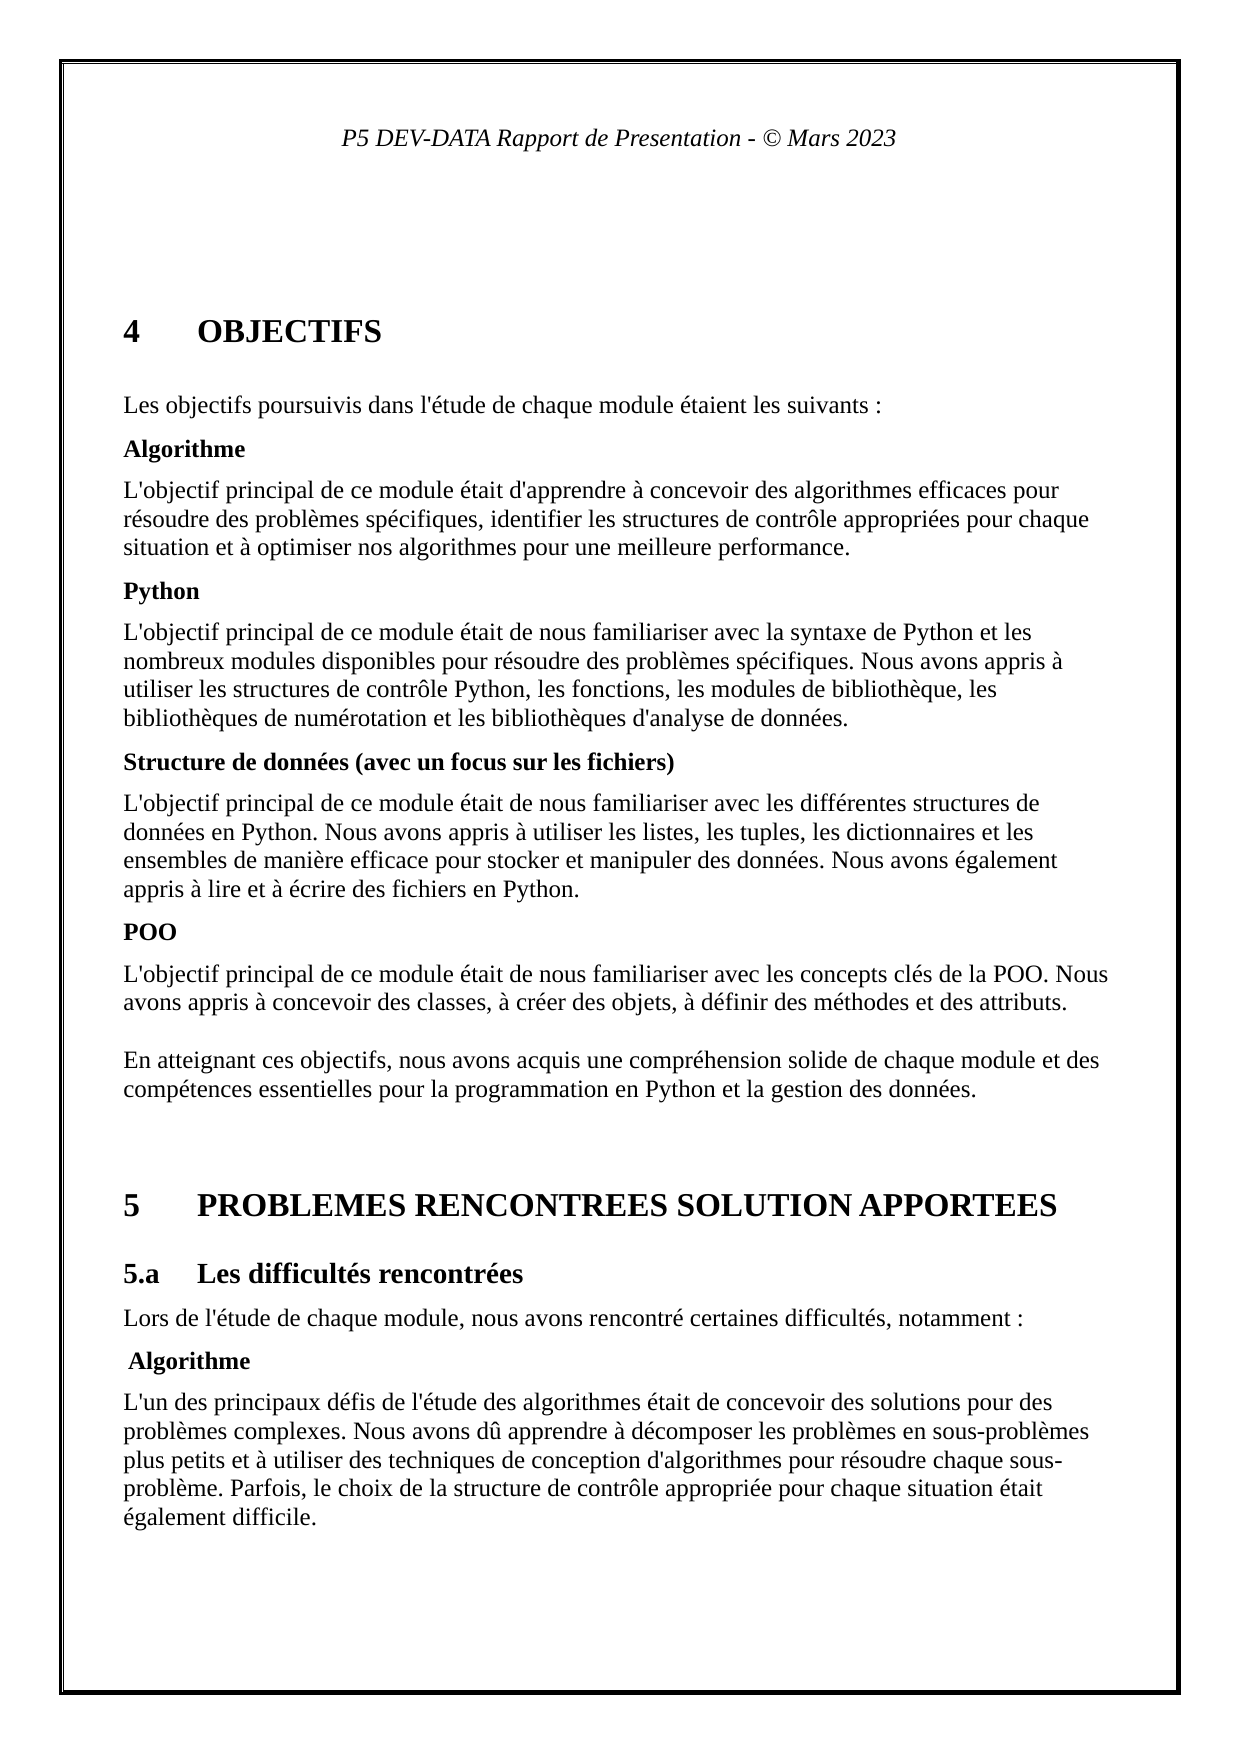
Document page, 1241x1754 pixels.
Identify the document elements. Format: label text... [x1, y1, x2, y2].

text L'objectif principal de ce module était de nous familiariser avec la syntaxe de Python et les nombreux modules disponibles pour résoudre des problèmes spécifiques. Nous avons appris à utiliser les structures de contrôle Python, les fonctions, les modules de bibliothèque, les bibliothèques de numérotation et les bibliothèques d'analyse de données. [123, 617, 1117, 732]
subtitle Les difficultés rencontrées [123, 1257, 1117, 1290]
text Lors de l'étude de chaque module, nous avons rencontré certaines difficultés, notamment : [123, 1303, 1117, 1331]
subtitle PROBLEMES RENCONTREES SOLUTION APPORTEES [123, 1185, 1117, 1223]
subtitle Python [123, 576, 1117, 604]
text L'objectif principal de ce module était d'apprendre à concevoir des algorithmes efficaces pour résoudre des problèmes spécifiques, identifier les structures de contrôle appropriées pour chaque situation et à optimiser nos algorithmes pour une meilleure performance. [123, 475, 1117, 561]
subtitle Algorithme [123, 1346, 1117, 1375]
subtitle OBJECTIFS [123, 311, 1117, 349]
subtitle Structure de données (avec un focus sur les fichiers) [123, 747, 1117, 775]
text L'objectif principal de ce module était de nous familiariser avec les concepts clés de la POO. Nous avons appris à concevoir des classes, à créer des objets, à définir des méthodes et des attributs. [123, 959, 1117, 1016]
text L'objectif principal de ce module était de nous familiariser avec les différentes structures de données en Python. Nous avons appris à utiliser les listes, les tuples, les dictionnaires et les ensembles de manière efficace pour stocker et manipuler des données. Nous avons également appris à lire et à écrire des fichiers en Python. [123, 788, 1117, 903]
text Les objectifs poursuivis dans l'étude de chaque module étaient les suivants : [123, 390, 1117, 419]
text L'un des principaux défis de l'étude des algorithmes était de concevoir des solutions pour des problèmes complexes. Nous avons dû apprendre à décomposer les problèmes en sous-problèmes plus petits et à utiliser des techniques de conception d'algorithmes pour résoudre chaque sous-problème. Parfois, le choix de la structure de contrôle appropriée pour chaque situation était également difficile. [123, 1387, 1117, 1531]
subtitle Algorithme [123, 434, 1117, 462]
subtitle POO [123, 917, 1117, 946]
text En atteignant ces objectifs, nous avons acquis une compréhension solide de chaque module et des compétences essentielles pour la programmation en Python et la gestion des données. [123, 1045, 1117, 1102]
